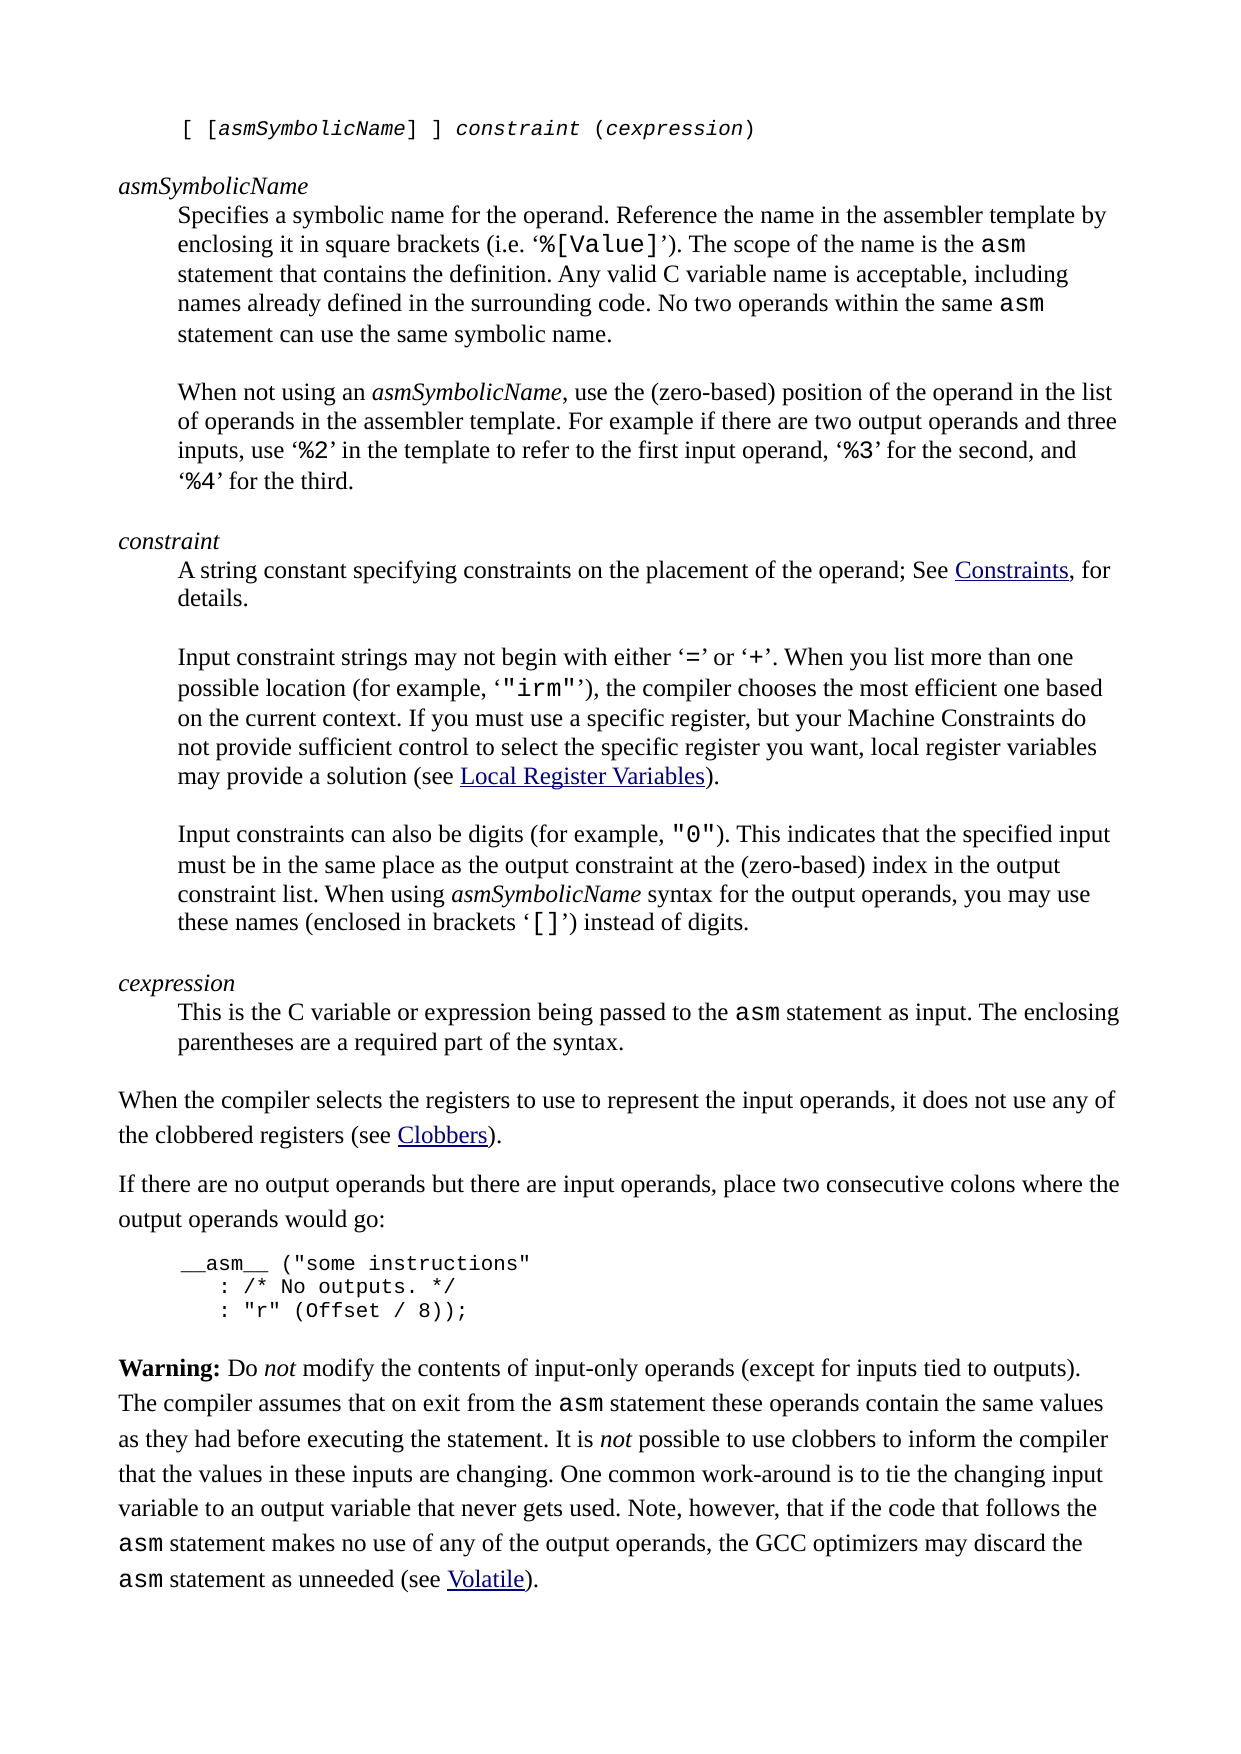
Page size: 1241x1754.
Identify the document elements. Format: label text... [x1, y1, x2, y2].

list Input constraints can also be digits (for example, "0"). This indicates that the specified input must be in the same place as the output constraint at the (zero-based) index in the output constraint list. When using asmSymbolicName syntax for the output operands, you may use these names (enclosed in brackets ‘[]’) instead of digits. [177, 819, 1122, 938]
list A string constant specifying constraints on the placement of the operand; See Constraints, for details. [177, 555, 1122, 612]
text __asm__ ("some instructions" [118, 1253, 1122, 1276]
subtitle cexpression [118, 968, 1122, 997]
text : /* No outputs. */ [118, 1276, 1122, 1300]
list This is the C variable or expression being passed to the asm statement as input. The enclosing parentheses are a required part of the syntax. [177, 997, 1122, 1056]
text If there are no output operands but there are input operands, place two consecutive colons where the output operands would go: [118, 1169, 1122, 1232]
text : "r" (Offset / 8)); [118, 1300, 1122, 1324]
subtitle constraint [118, 526, 1122, 555]
text When the compiler selects the registers to use to represent the input operands, it does not use any of the clobbered registers (see Clobbers). [118, 1086, 1122, 1149]
text [ [asmSymbolicName] ] constraint (cexpression) [118, 118, 1122, 142]
list When not using an asmSymbolicName, use the (zero-based) position of the operand in the list of operands in the assembler template. For example if there are two output operands and three inputs, use ‘%2’ in the template to refer to the first input operand, ‘%3’ for the second, and ‘%4’ for the third. [177, 377, 1122, 497]
text Warning: Do not modify the contents of input-only operands (except for inputs tied to outputs). The compiler assumes that on exit from the asm statement these operands contain the same values as they had before executing the statement. It is not possible to use clobbers to inform the compiler that the values in these inputs are changing. One common work-around is to tie the changing input variable to an output variable that never gets used. Note, however, that if the code that follows the asm statement makes no use of any of the output operands, the GCC optimizers may discard the asm statement as unneeded (see Volatile). [118, 1353, 1122, 1595]
list Input constraint strings may not begin with either ‘=’ or ‘+’. When you list more than one possible location (for example, ‘"irm"’), the compiler chooses the most efficient one based on the current context. If you must use a specific register, but your Machine Constraints do not provide sufficient control to select the specific register you want, local register variables may provide a solution (see Local Register Variables). [177, 642, 1122, 790]
subtitle asmSymbolicName [118, 171, 1122, 200]
list Specifies a symbolic name for the operand. Reference the name in the assembler template by enclosing it in square brackets (i.e. ‘%[Value]’). The scope of the name is the asm statement that contains the definition. Any valid C variable name is acceptable, including names already defined in the surrounding code. No two operands within the same asm statement can use the same symbolic name. [177, 200, 1122, 348]
